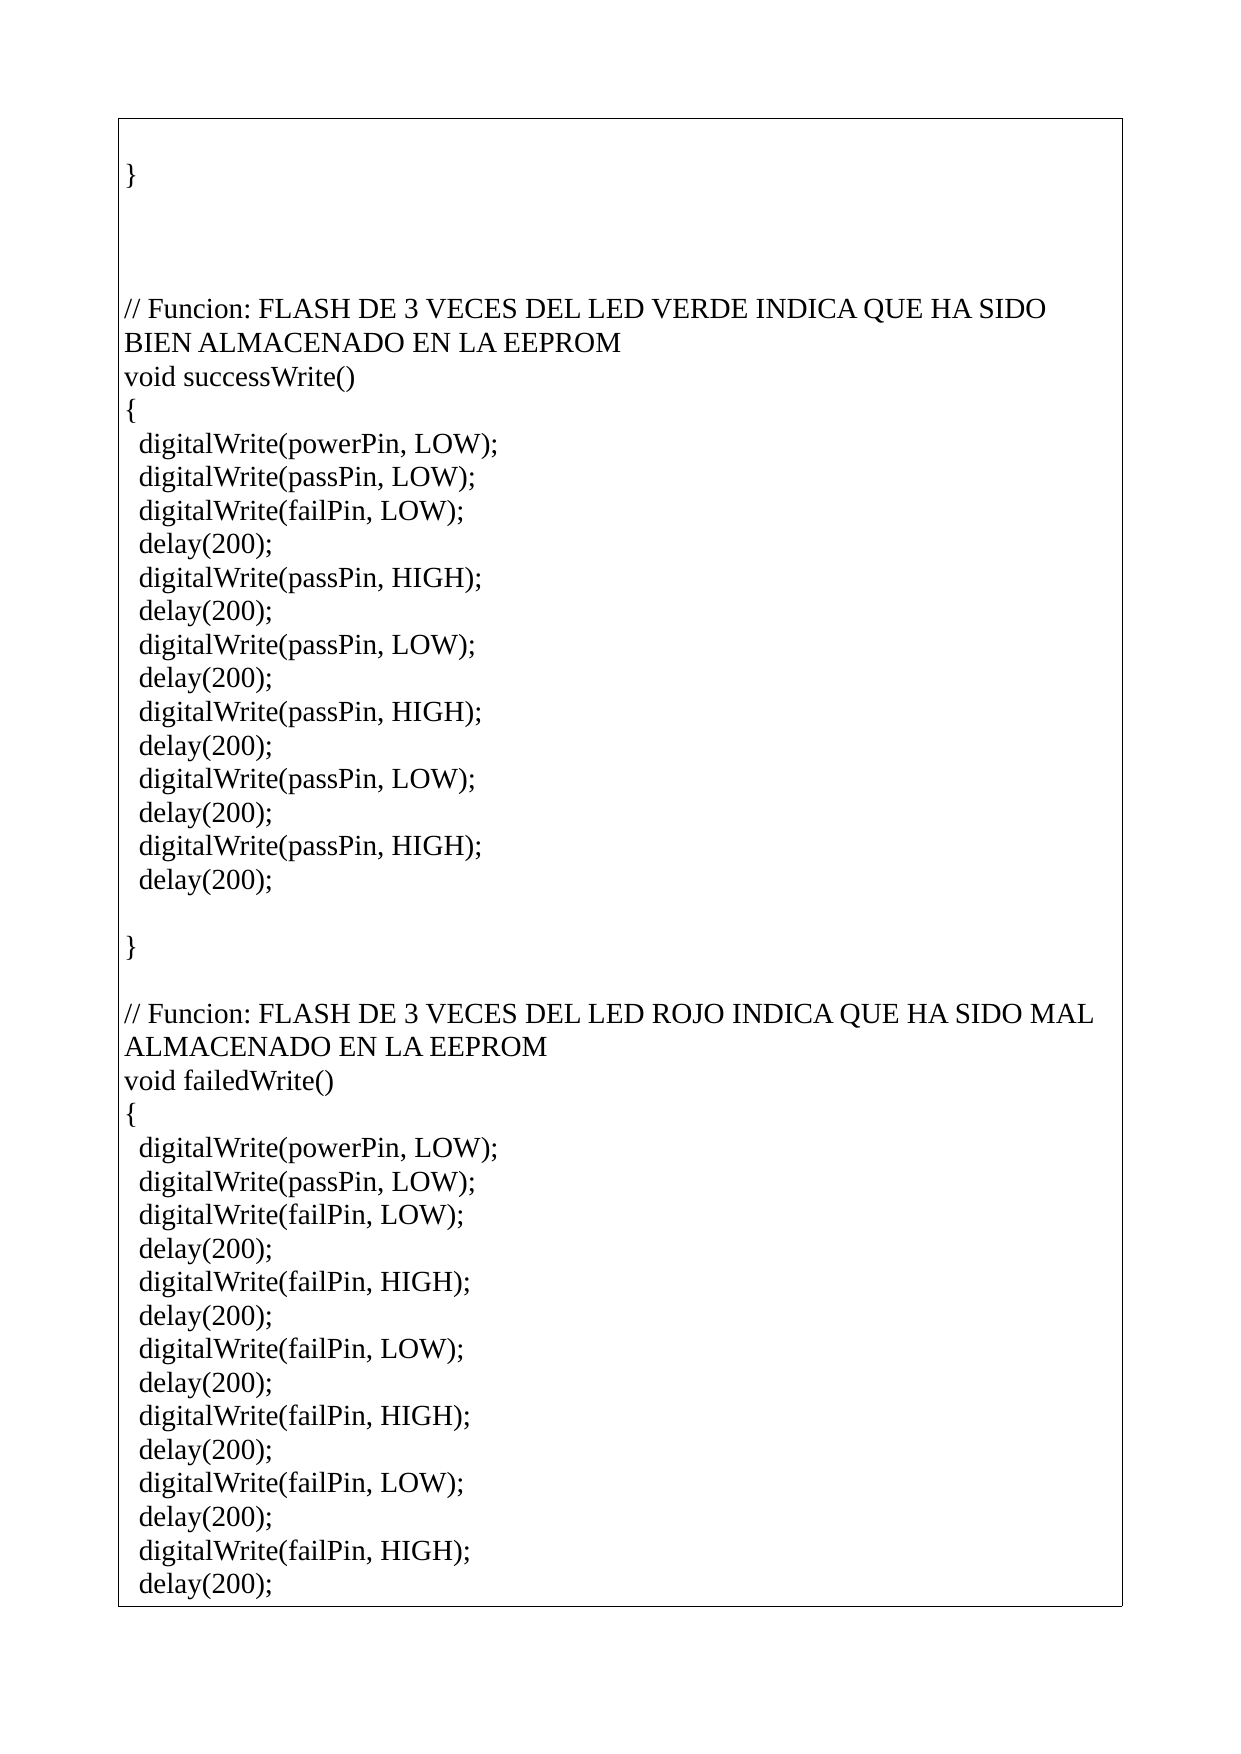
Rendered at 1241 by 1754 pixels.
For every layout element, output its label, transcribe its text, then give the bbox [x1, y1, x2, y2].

table_header } // Funcion: FLASH DE 3 VECES DEL LED VERDE INDICA QUE HA SIDO BIEN ALMACENADO EN LA EEPROM void successWrite() { digitalWrite(powerPin, LOW); digitalWrite(passPin, LOW); digitalWrite(failPin, LOW); delay(200); digitalWrite(passPin, HIGH); delay(200); digitalWrite(passPin, LOW); delay(200); digitalWrite(passPin, HIGH); delay(200); digitalWrite(passPin, LOW); delay(200); digitalWrite(passPin, HIGH); delay(200); } // Funcion: FLASH DE 3 VECES DEL LED ROJO INDICA QUE HA SIDO MAL ALMACENADO EN LA EEPROM void failedWrite() { digitalWrite(powerPin, LOW); digitalWrite(passPin, LOW); digitalWrite(failPin, LOW); delay(200); digitalWrite(failPin, HIGH); delay(200); digitalWrite(failPin, LOW); delay(200); digitalWrite(failPin, HIGH); delay(200); digitalWrite(failPin, LOW); delay(200); digitalWrite(failPin, HIGH); delay(200); [119, 119, 1122, 1606]
